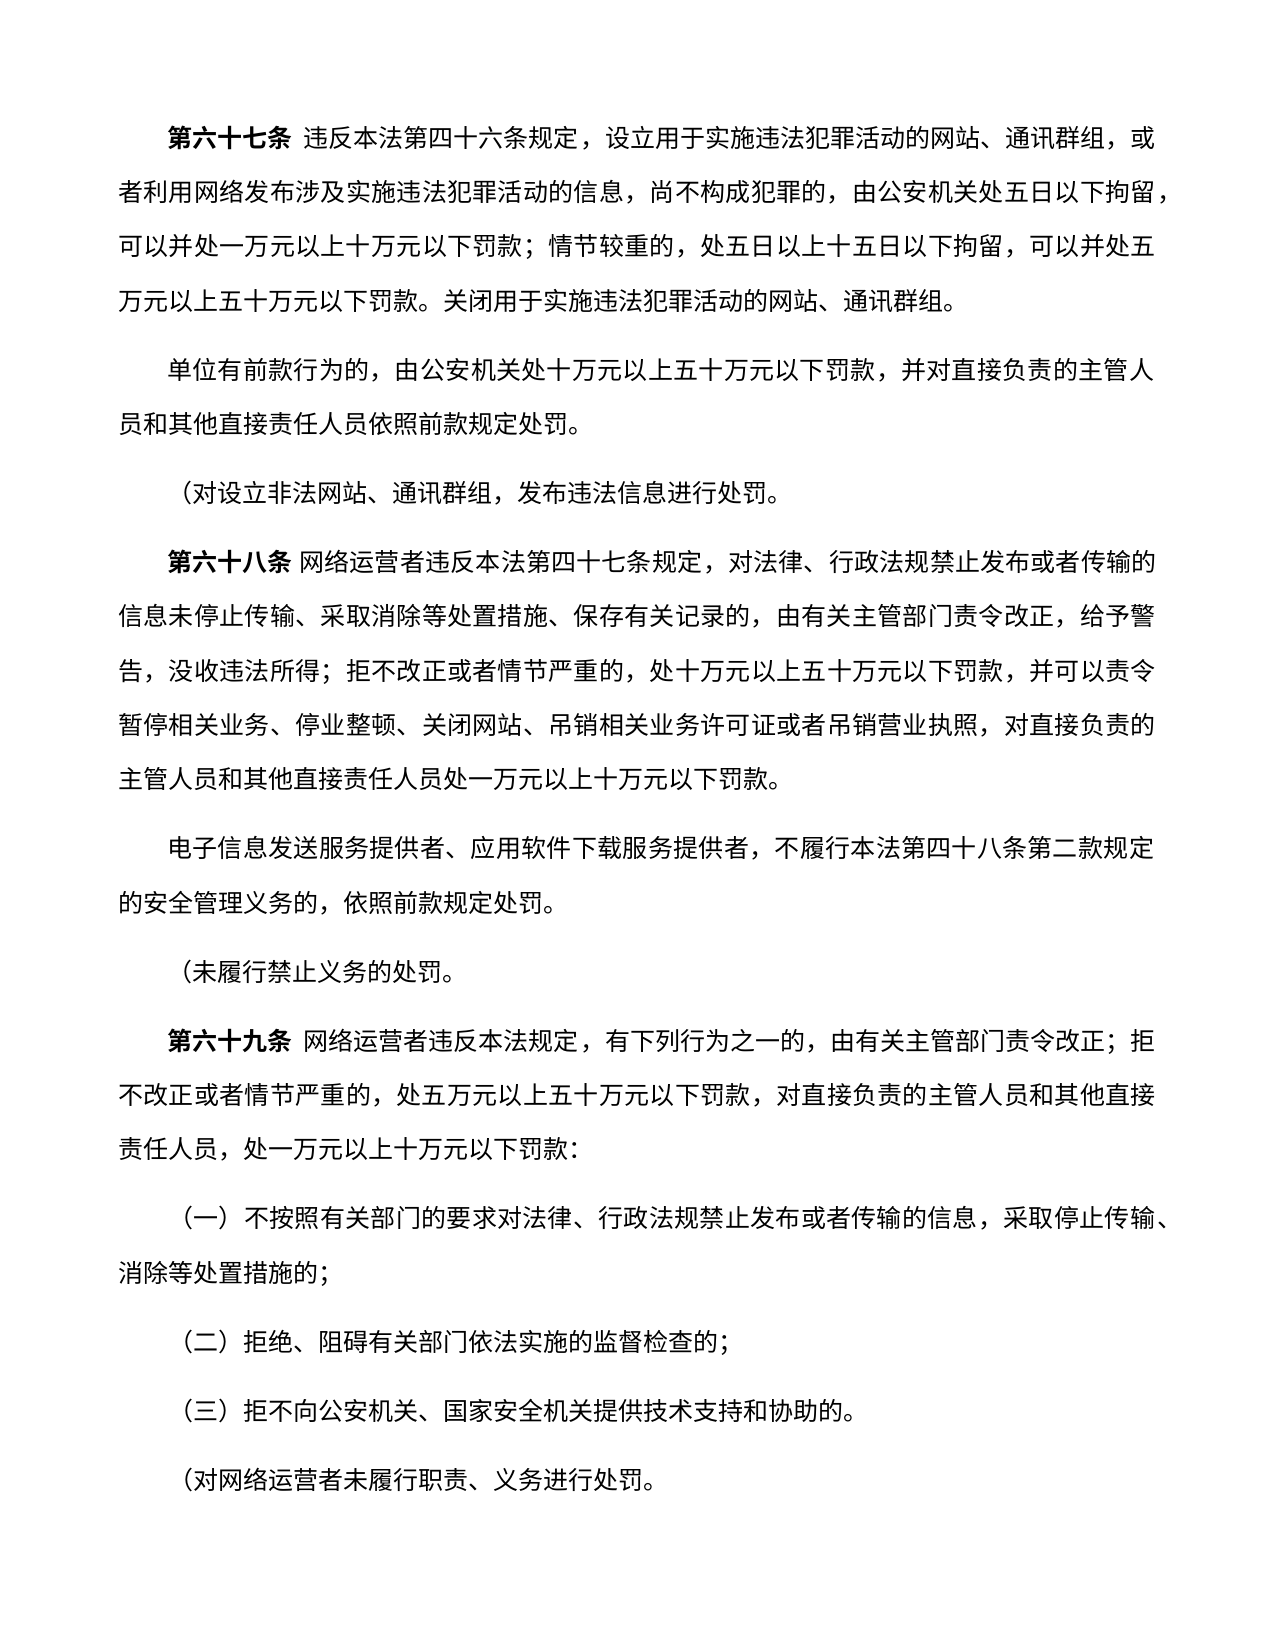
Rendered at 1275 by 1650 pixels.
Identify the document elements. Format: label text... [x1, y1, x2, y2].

text （未履行禁止义务的处罚。 [118, 952, 1157, 988]
text （一）不按照有关部门的要求对法律、行政法规禁止发布或者传输的信息，采取停止传输、消除等处置措施的； [118, 1199, 1157, 1289]
text （三）拒不向公安机关、国家安全机关提供技术支持和协助的。 [118, 1391, 1157, 1427]
text （对网络运营者未履行职责、义务进行处罚。 [118, 1460, 1157, 1496]
text （二）拒绝、阻碍有关部门依法实施的监督检查的； [118, 1322, 1157, 1358]
text 电子信息发送服务提供者、应用软件下载服务提供者，不履行本法第四十八条第二款规定的安全管理义务的，依照前款规定处罚。 [118, 829, 1157, 919]
text 第六十七条 违反本法第四十六条规定，设立用于实施违法犯罪活动的网站、通讯群组，或者利用网络发布涉及实施违法犯罪活动的信息，尚不构成犯罪的，由公安机关处五日以下拘留，可以并处一万元以上十万元以下罚款；情节较重的，处五日以上十五日以下拘留，可以并处五万元以上五十万元以下罚款。关闭用于实施违法犯罪活动的网站、通讯群组。 [118, 118, 1157, 317]
text 第六十九条 网络运营者违反本法规定，有下列行为之一的，由有关主管部门责令改正；拒不改正或者情节严重的，处五万元以上五十万元以下罚款，对直接负责的主管人员和其他直接责任人员，处一万元以上十万元以下罚款： [118, 1021, 1157, 1166]
text 第六十八条 网络运营者违反本法第四十七条规定，对法律、行政法规禁止发布或者传输的信息未停止传输、采取消除等处置措施、保存有关记录的，由有关主管部门责令改正，给予警告，没收违法所得；拒不改正或者情节严重的，处十万元以上五十万元以下罚款，并可以责令暂停相关业务、停业整顿、关闭网站、吊销相关业务许可证或者吊销营业执照，对直接负责的主管人员和其他直接责任人员处一万元以上十万元以下罚款。 [118, 542, 1157, 796]
text （对设立非法网站、通讯群组，发布违法信息进行处罚。 [118, 473, 1157, 510]
text 单位有前款行为的，由公安机关处十万元以上五十万元以下罚款，并对直接负责的主管人员和其他直接责任人员依照前款规定处罚。 [118, 350, 1157, 441]
